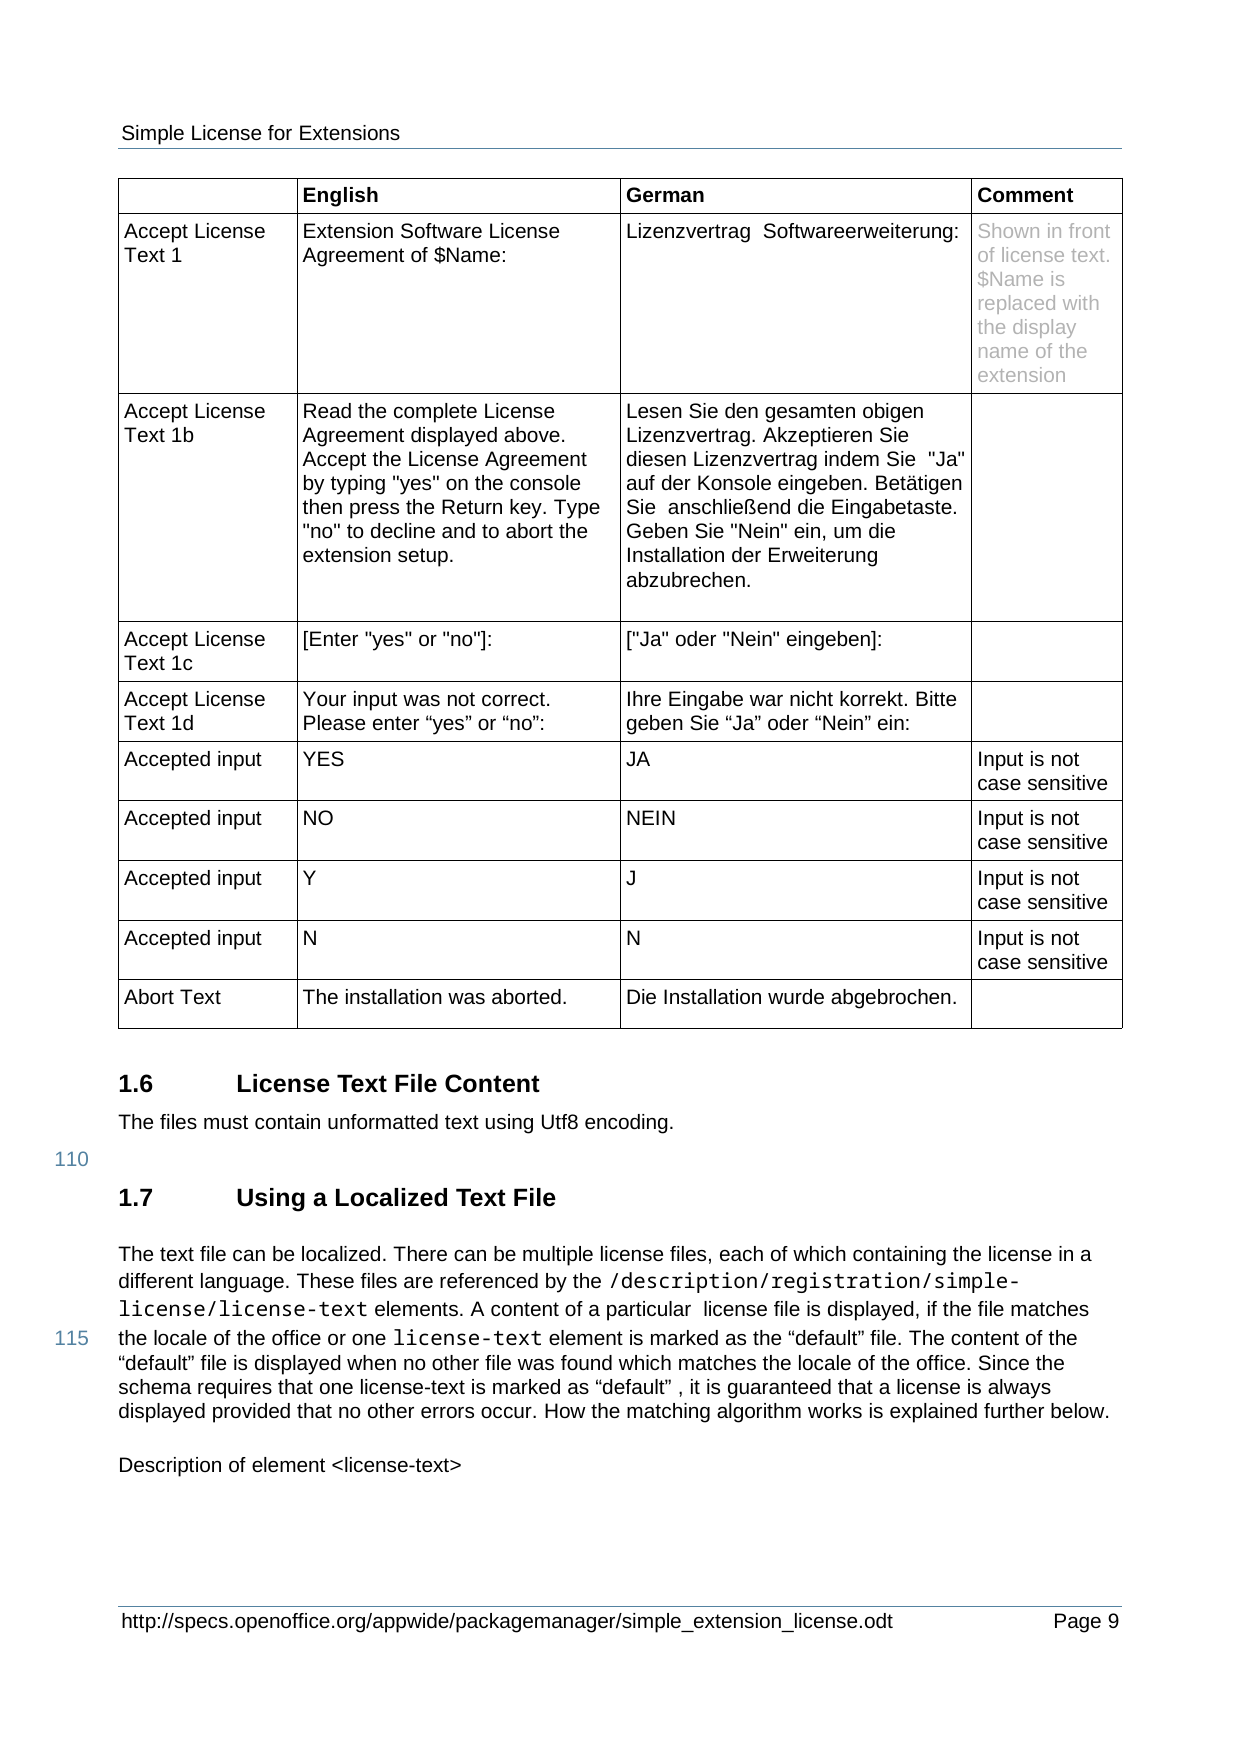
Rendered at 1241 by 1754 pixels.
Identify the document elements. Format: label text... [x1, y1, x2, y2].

text Description of element <license-text> [118, 1453, 1122, 1477]
table_cell J [621, 861, 971, 920]
table_cell NO [298, 801, 620, 860]
table_cell Extension Software License Agreement of $Name: [298, 214, 620, 393]
table_cell Lesen Sie den gesamten obigen Lizenzvertrag. Akzeptieren Sie diesen Lizenzvertrag indem Sie "Ja" auf der Konsole eingeben. Betätigen Sie anschließend die Eingabetaste. Geben Sie "Nein" ein, um die Installation der Erweiterung abzubrechen. [621, 394, 971, 621]
table_cell ["Ja" oder "Nein" eingeben]: [621, 622, 971, 681]
table_header English [298, 179, 620, 213]
table_cell Accept License Text 1b [119, 394, 297, 621]
table_cell YES [298, 742, 620, 800]
table_cell Input is not case sensitive [972, 742, 1122, 800]
table_cell Input is not case sensitive [972, 801, 1122, 860]
text The text file can be localized. There can be multiple license files, each of which containing the license in a different language. These files are referenced by the /description/registration/simple-license/license-text elements. A content of a particular license file is displayed, if the file matches the locale of the office or one license-text element is marked as the “default” file. The content of the “default” file is displayed when no other file was found which matches the locale of the office. Since the schema requires that one license-text is marked as “default” , it is guaranteed that a license is always displayed provided that no other errors occur. How the matching algorithm works is explained further below. [118, 1242, 1122, 1423]
table_header [119, 179, 297, 213]
table_cell N [621, 921, 971, 979]
table_cell Lizenzvertrag Softwareerweiterung: [621, 214, 971, 393]
table_cell [972, 980, 1122, 1028]
table_cell JA [621, 742, 971, 800]
subtitle License Text File Content [118, 1069, 1122, 1098]
table_cell Your input was not correct. Please enter “yes” or “no”: [298, 682, 620, 741]
table_cell Read the complete License Agreement displayed above. Accept the License Agreement by typing "yes" on the console then press the Return key. Type "no" to decline and to abort the extension setup. [298, 394, 620, 621]
table_cell Accepted input [119, 801, 297, 860]
table_cell [972, 682, 1122, 741]
table_cell Abort Text [119, 980, 297, 1028]
table_cell [Enter "yes" or "no"]: [298, 622, 620, 681]
table_cell Accept License Text 1d [119, 682, 297, 741]
table_cell Shown in front of license text. $Name is replaced with the display name of the extension [972, 214, 1122, 393]
table_cell Accept License Text 1c [119, 622, 297, 681]
table_cell Y [298, 861, 620, 920]
table_cell The installation was aborted. [298, 980, 620, 1028]
table_cell Die Installation wurde abgebrochen. [621, 980, 971, 1028]
text The files must contain unformatted text using Utf8 encoding. [118, 1110, 1122, 1134]
table_cell [972, 622, 1122, 681]
subtitle Using a Localized Text File [118, 1183, 1122, 1212]
table_cell Input is not case sensitive [972, 921, 1122, 979]
table_header Comment [972, 179, 1122, 213]
table_cell NEIN [621, 801, 971, 860]
table_cell Accepted input [119, 861, 297, 920]
table_cell Accepted input [119, 742, 297, 800]
table_cell Ihre Eingabe war nicht korrekt. Bitte geben Sie “Ja” oder “Nein” ein: [621, 682, 971, 741]
table_cell [972, 394, 1122, 621]
table_header German [621, 179, 971, 213]
table_cell N [298, 921, 620, 979]
table_cell Accept License Text 1 [119, 214, 297, 393]
table_cell Input is not case sensitive [972, 861, 1122, 920]
table_cell Accepted input [119, 921, 297, 979]
